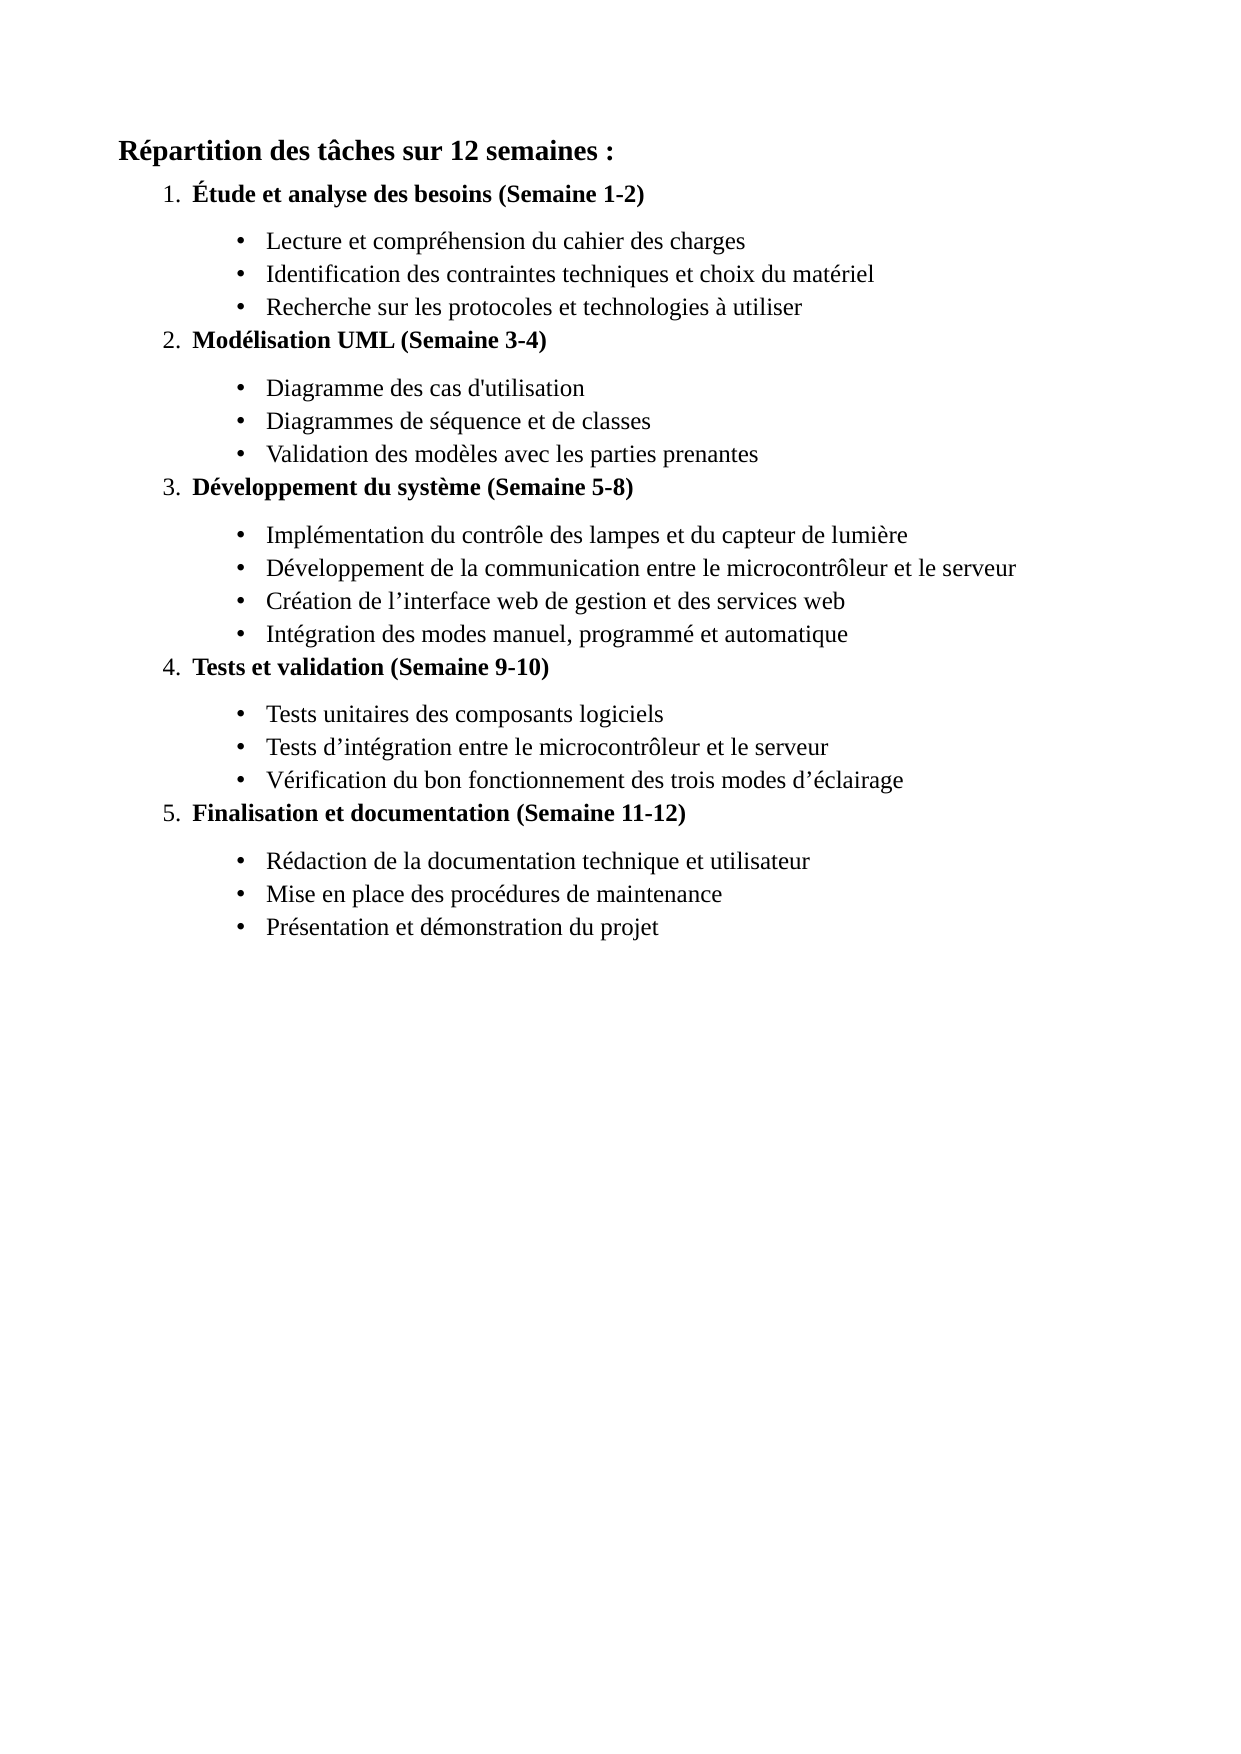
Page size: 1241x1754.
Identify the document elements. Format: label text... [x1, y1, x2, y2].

list Mise en place des procédures de maintenance [236, 879, 1122, 908]
list Rédaction de la documentation technique et utilisateur [236, 846, 1122, 875]
list Développement du système (Semaine 5-8) [162, 472, 1122, 501]
list Intégration des modes manuel, programmé et automatique [236, 619, 1122, 647]
list Présentation et démonstration du projet [236, 912, 1122, 941]
list Recherche sur les protocoles et technologies à utiliser [236, 292, 1122, 321]
list Modélisation UML (Semaine 3-4) [162, 325, 1122, 354]
list Développement de la communication entre le microcontrôleur et le serveur [236, 553, 1122, 581]
list Validation des modèles avec les parties prenantes [236, 439, 1122, 468]
subtitle Répartition des tâches sur 12 semaines : [118, 133, 1122, 166]
list Diagrammes de séquence et de classes [236, 406, 1122, 435]
list Vérification du bon fonctionnement des trois modes d’éclairage [236, 765, 1122, 794]
list Finalisation et documentation (Semaine 11-12) [162, 798, 1122, 827]
list Étude et analyse des besoins (Semaine 1-2) [162, 179, 1122, 207]
list Diagramme des cas d'utilisation [236, 373, 1122, 402]
list Tests unitaires des composants logiciels [236, 699, 1122, 728]
list Lecture et compréhension du cahier des charges [236, 226, 1122, 255]
list Identification des contraintes techniques et choix du matériel [236, 259, 1122, 288]
list Tests et validation (Semaine 9-10) [162, 652, 1122, 681]
list Tests d’intégration entre le microcontrôleur et le serveur [236, 732, 1122, 761]
list Création de l’interface web de gestion et des services web [236, 586, 1122, 614]
list Implémentation du contrôle des lampes et du capteur de lumière [236, 520, 1122, 548]
